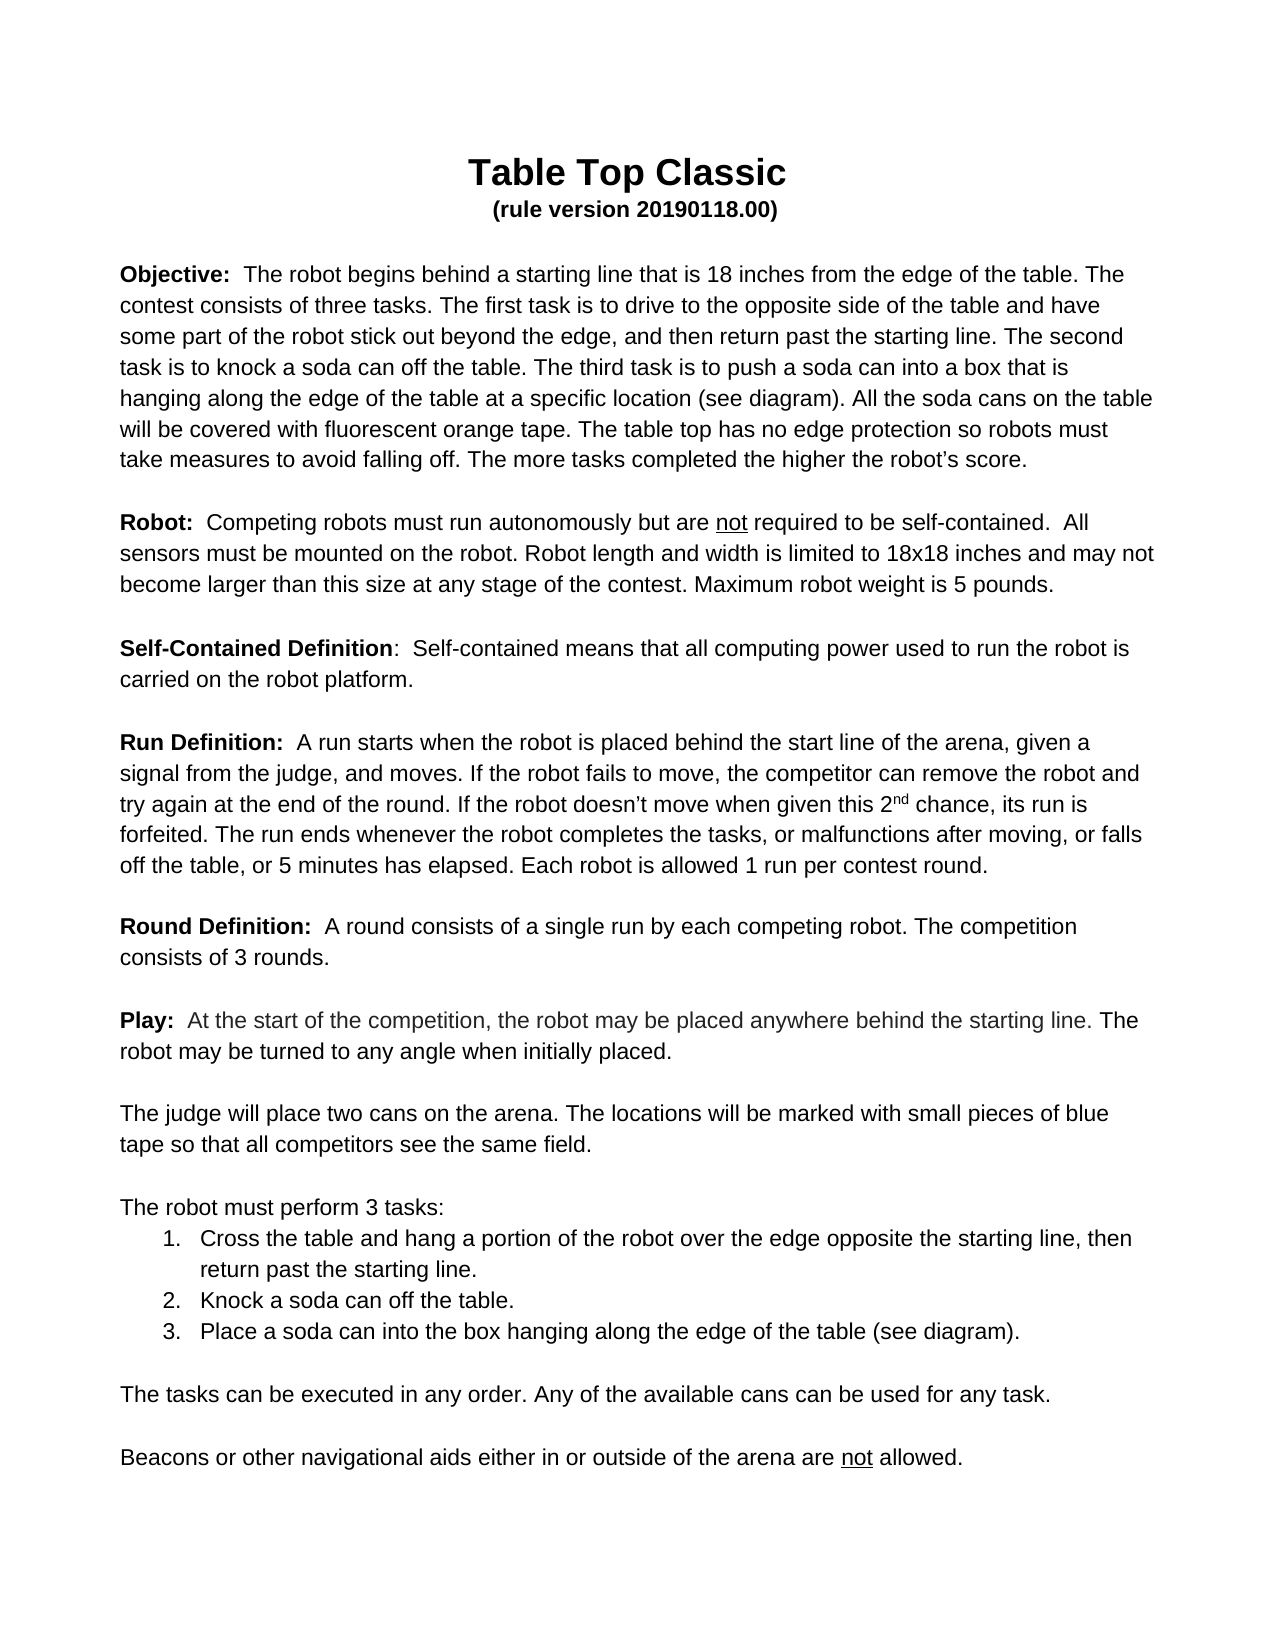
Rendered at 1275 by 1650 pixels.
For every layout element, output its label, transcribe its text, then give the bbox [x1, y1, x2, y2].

text Play: At the start of the competition, the robot may be placed anywhere behind the starting line. The robot may be turned to any angle when initially placed. [119, 1007, 1155, 1064]
text Table Top Classic [120, 150, 1155, 193]
text Self-Contained Definition: Self-contained means that all computing power used to run the robot is carried on the robot platform. [119, 635, 1155, 692]
text Beacons or other navigational aids either in or outside of the arena are not allowed. [120, 1444, 1155, 1470]
list Cross the table and hang a portion of the robot over the edge opposite the starting line, then return past the starting line. [162, 1225, 1155, 1282]
list Place a soda can into the box hanging along the edge of the table (see diagram). [162, 1318, 1155, 1344]
text The tasks can be executed in any order. Any of the available cans can be used for any task. [120, 1381, 1155, 1407]
text The judge will place two cans on the arena. The locations will be marked with small pieces of blue tape so that all competitors see the same field. [119, 1100, 1155, 1157]
text Round Definition: A round consists of a single run by each competing robot. The competition consists of 3 rounds. [119, 913, 1155, 970]
text Run Definition: A run starts when the robot is placed behind the start line of the arena, given a signal from the judge, and moves. If the robot fails to move, the competitor can remove the robot and try again at the end of the round. If the robot doesn’t move when given this 2nd chance, its run is forfeited. The run ends whenever the robot completes the tasks, or malfunctions after moving, or falls off the table, or 5 minutes has elapsed. Each robot is allowed 1 run per contest round. [119, 729, 1155, 878]
list Knock a soda can off the table. [162, 1287, 1155, 1313]
text (rule version 20190118.00) [122, 196, 1155, 222]
text Objective: The robot begins behind a starting line that is 18 inches from the edge of the table. The contest consists of three tasks. The first task is to drive to the opposite side of the table and have some part of the robot stick out beyond the edge, and then return past the starting line. The second task is to knock a soda can off the table. The third task is to push a soda can into a box that is hanging along the edge of the table at a specific location (see diagram). All the soda cans on the table will be covered with fluorescent orange tape. The table top has no edge protection so robots must take measures to avoid falling off. The more tasks completed the higher the robot’s score. [119, 261, 1155, 473]
text The robot must perform 3 tasks: [119, 1193, 1155, 1220]
text Robot: Competing robots must run autonomously but are not required to be self-contained. All sensors must be mounted on the robot. Robot length and width is limited to 18x18 inches and may not become larger than this size at any stage of the contest. Maximum robot weight is 5 pounds. [119, 509, 1155, 597]
